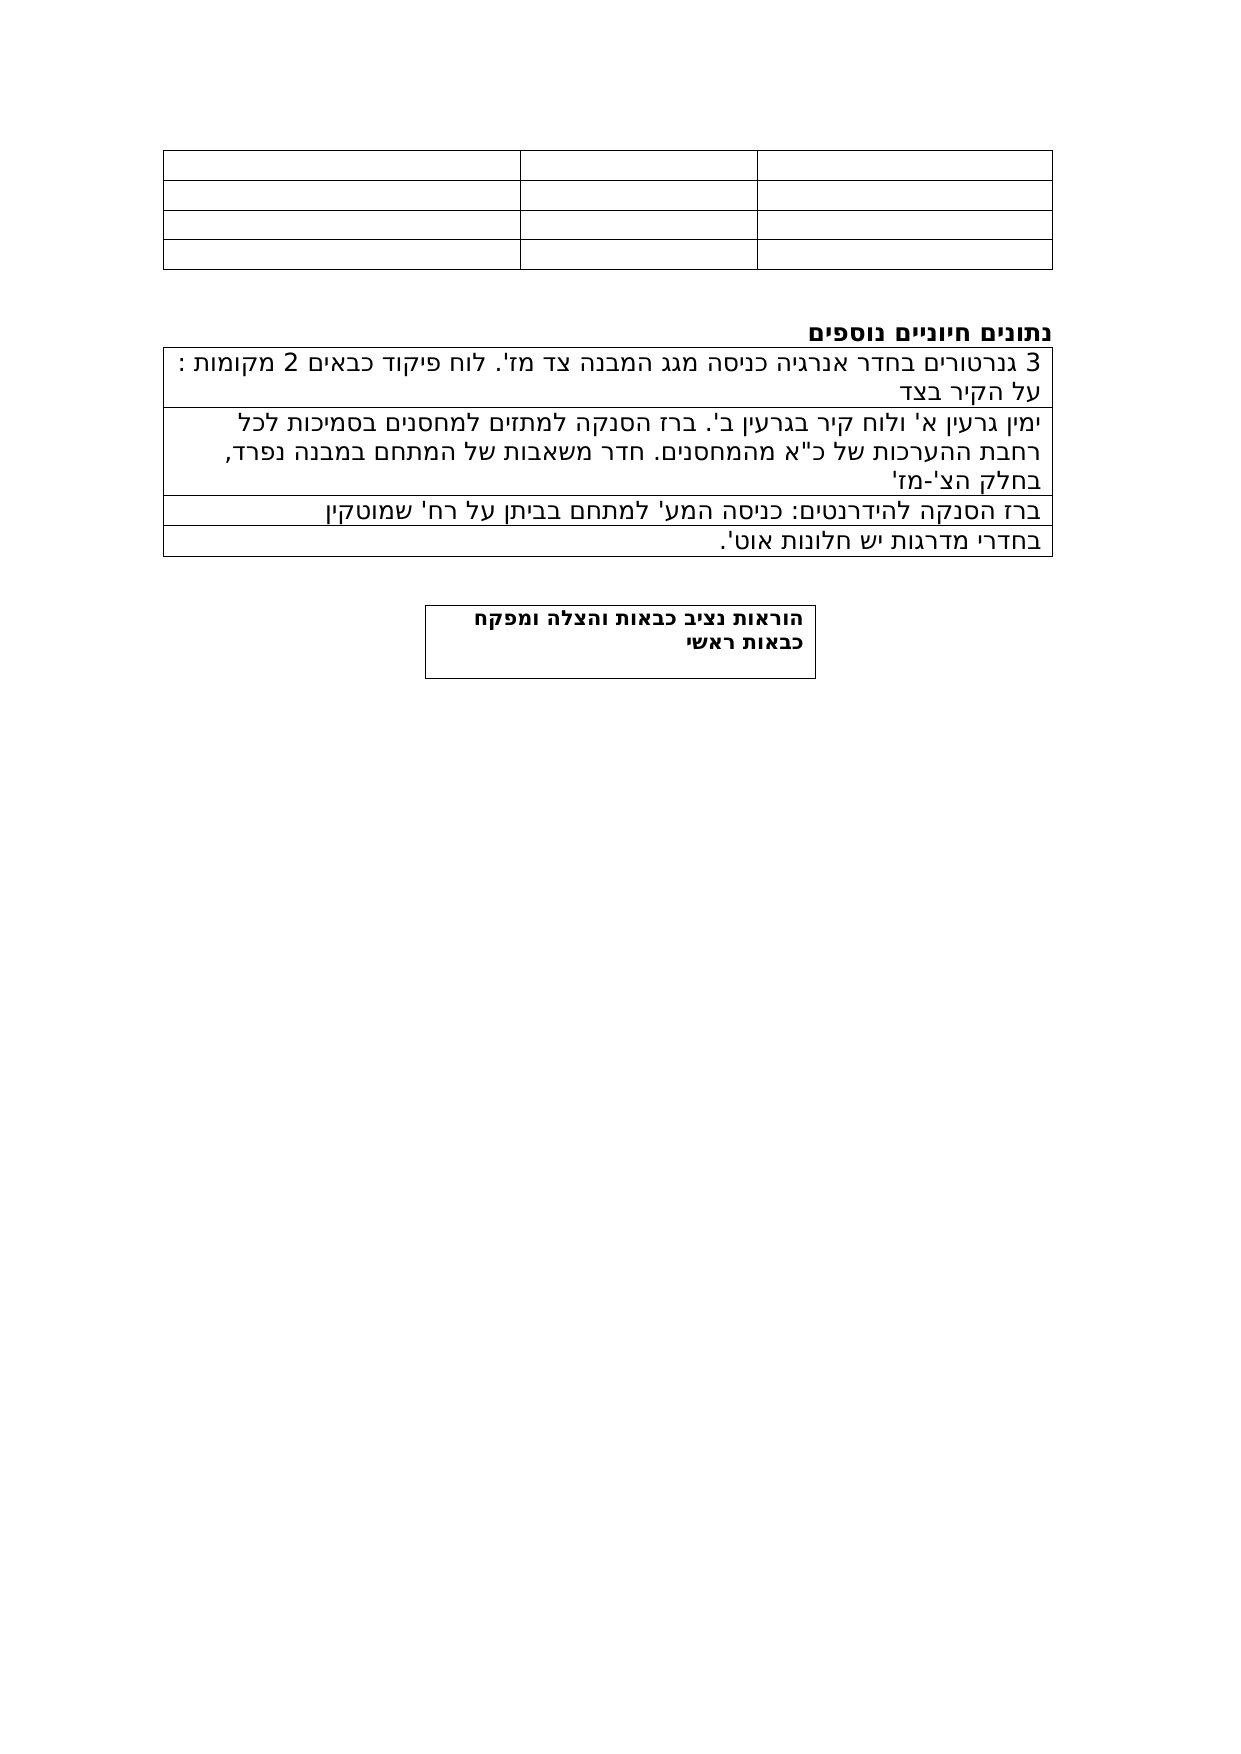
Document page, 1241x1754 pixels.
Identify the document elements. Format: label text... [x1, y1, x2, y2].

table_cell [164, 151, 401, 180]
table_cell [521, 211, 757, 239]
table_cell [164, 211, 401, 239]
table_cell [164, 240, 401, 269]
table_header הוראות נציב כבאות והצלה ומפקח כבאות ראשי [426, 606, 815, 678]
table_cell [758, 151, 875, 180]
table_cell [164, 181, 401, 209]
table_cell [758, 181, 875, 209]
table_header 3 גנרטורים בחדר אנרגיה כניסה מגג המבנה צד מז'. לוח פיקוד כבאים 2 מקומות : על הקיר בצד [164, 348, 1052, 407]
table_cell [875, 211, 1052, 239]
table_cell [875, 151, 1052, 180]
table_cell ימין גרעין א' ולוח קיר בגרעין ב'. ברז הסנקה למתזים למחסנים בסמיכות לכל רחבת ההערכות של כ"א מהמחסנים. חדר משאבות של המתחם במבנה נפרד, בחלק הצ'-מז' [164, 408, 1052, 495]
table_cell [401, 240, 520, 269]
text נתונים חיוניים נוספים [187, 318, 1053, 347]
table_cell [521, 181, 757, 209]
table_cell [875, 181, 1052, 209]
table_cell [521, 240, 757, 269]
table_cell [401, 211, 520, 239]
table_cell [401, 151, 520, 180]
table_cell ברז הסנקה להידרנטים: כניסה המע' למתחם בביתן על רח' שמוטקין [164, 496, 1052, 525]
table_cell [758, 240, 875, 269]
table_cell [875, 240, 1052, 269]
table_cell [401, 181, 520, 209]
table_cell [758, 211, 875, 239]
table_cell בחדרי מדרגות יש חלונות אוט'. [164, 526, 1052, 556]
table_cell [521, 151, 757, 180]
